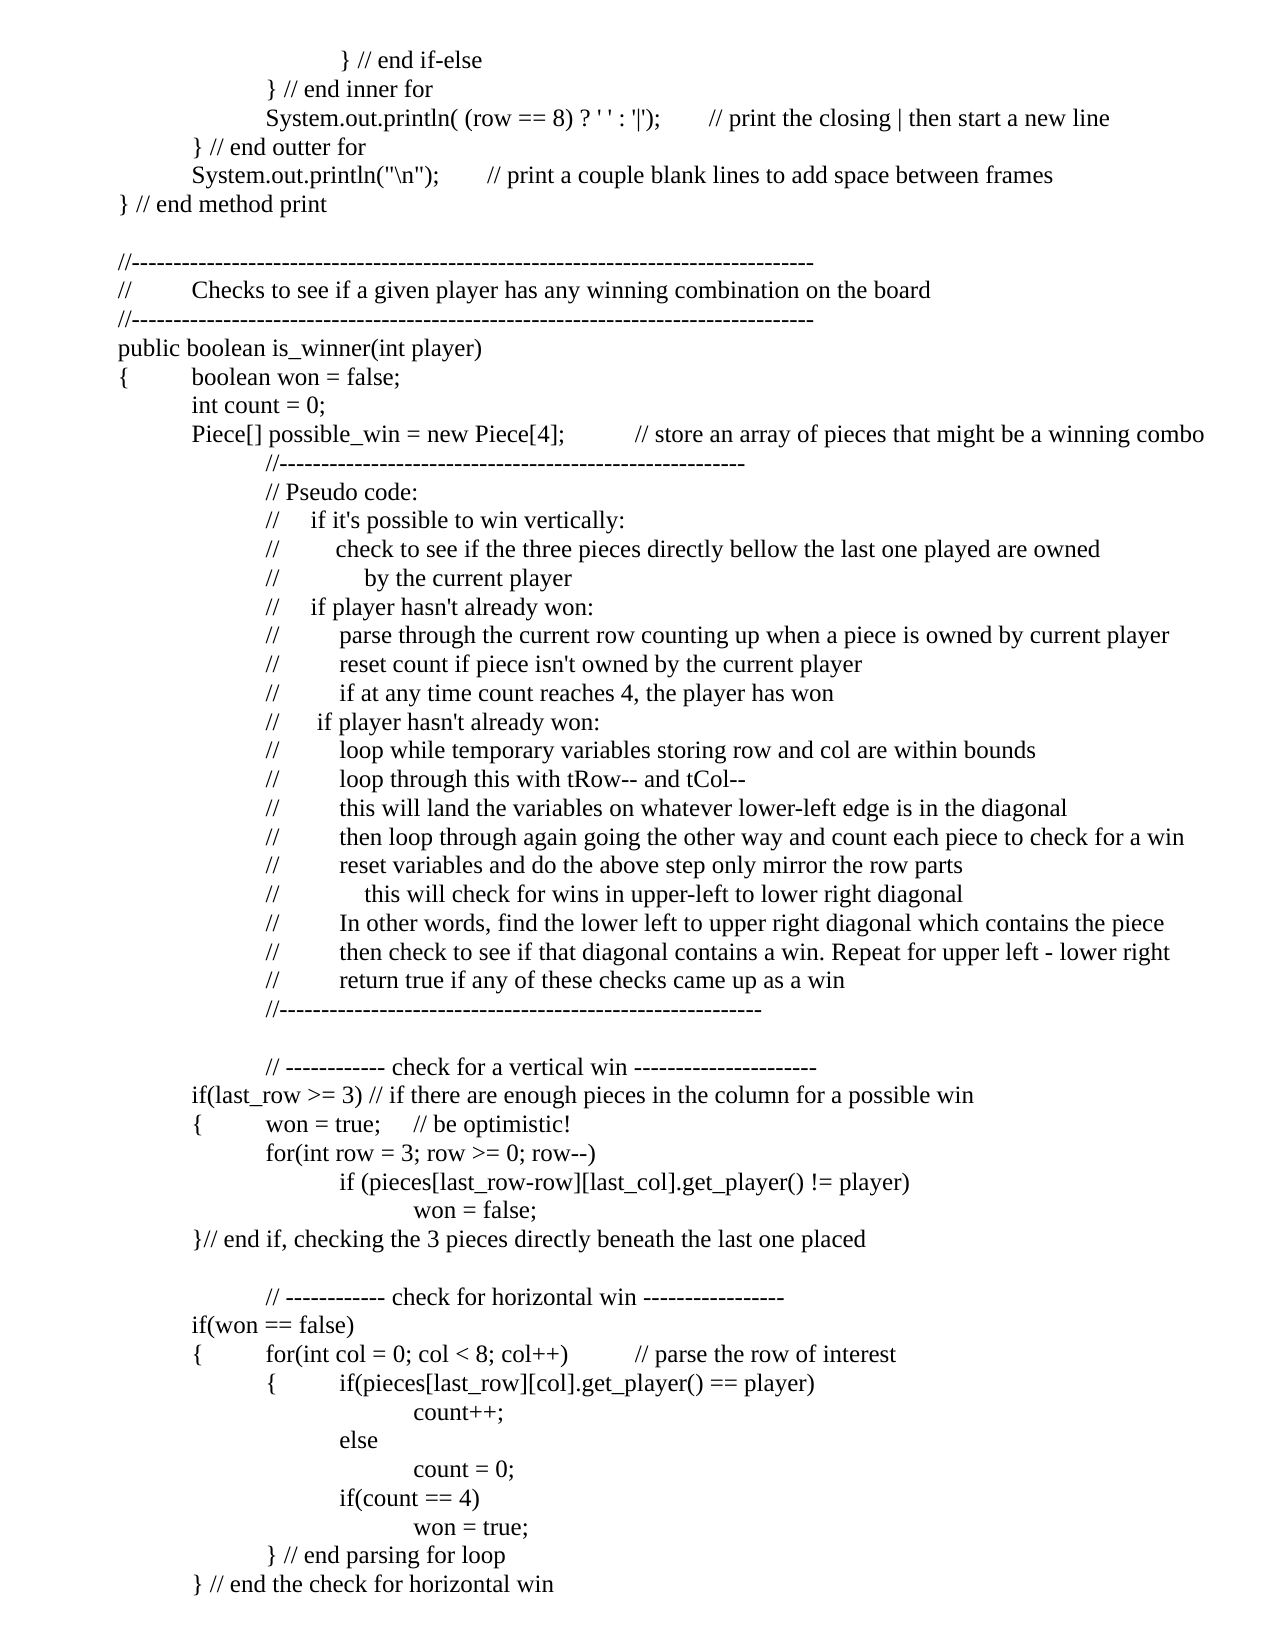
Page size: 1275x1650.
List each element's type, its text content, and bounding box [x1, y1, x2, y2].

text count++; [44, 1397, 1241, 1425]
text } // end outter for [44, 132, 1241, 160]
text // if at any time count reaches 4, the player has won [44, 678, 1241, 707]
text // if player hasn't already won: [44, 707, 1241, 735]
text { won = true; // be optimistic! [44, 1109, 1241, 1138]
text // In other words, find the lower left to upper right diagonal which contains the piece [44, 908, 1241, 937]
text Piece[] possible_win = new Piece[4]; // store an array of pieces that might be a winning combo [44, 419, 1241, 448]
text } // end inner for [44, 74, 1241, 103]
text } // end if-else [44, 45, 1241, 74]
text } // end the check for horizontal win [44, 1569, 1241, 1598]
text // ------------ check for a vertical win ---------------------- [44, 1052, 1241, 1080]
text // reset count if piece isn't owned by the current player [44, 649, 1241, 678]
text if(count == 4) [44, 1483, 1241, 1512]
text if(won == false) [44, 1310, 1241, 1339]
text { if(pieces[last_row][col].get_player() == player) [44, 1368, 1241, 1397]
text int count = 0; [44, 390, 1241, 419]
text { for(int col = 0; col < 8; col++) // parse the row of interest [44, 1339, 1241, 1368]
text System.out.println("\n"); // print a couple blank lines to add space between frames [44, 160, 1241, 189]
text // loop while temporary variables storing row and col are within bounds [44, 735, 1241, 764]
text won = true; [44, 1512, 1241, 1540]
text // reset variables and do the above step only mirror the row parts [44, 850, 1241, 879]
text System.out.println( (row == 8) ? ' ' : '|'); // print the closing | then start a new line [44, 103, 1241, 132]
text count = 0; [44, 1454, 1241, 1483]
text } // end method print [44, 189, 1241, 218]
text if (pieces[last_row-row][last_col].get_player() != player) [44, 1167, 1241, 1195]
text else [44, 1425, 1241, 1454]
text { boolean won = false; [44, 362, 1241, 390]
text // loop through this with tRow-- and tCol-- [44, 764, 1241, 793]
text // this will check for wins in upper-left to lower right diagonal [44, 879, 1241, 908]
text // check to see if the three pieces directly bellow the last one played are owned [44, 534, 1241, 563]
text //---------------------------------------------------------------------------------- [44, 247, 1241, 275]
text } // end parsing for loop [44, 1540, 1241, 1569]
text // then check to see if that diagonal contains a win. Repeat for upper left - lower right [44, 937, 1241, 965]
text // parse through the current row counting up when a piece is owned by current player [44, 620, 1241, 649]
text // Pseudo code: [44, 477, 1241, 505]
text if(last_row >= 3) // if there are enough pieces in the column for a possible win [44, 1080, 1241, 1109]
text // Checks to see if a given player has any winning combination on the board [44, 275, 1241, 304]
text // return true if any of these checks came up as a win [44, 965, 1241, 994]
text }// end if, checking the 3 pieces directly beneath the last one placed [44, 1224, 1241, 1253]
text //---------------------------------------------------------- [44, 994, 1241, 1023]
text //-------------------------------------------------------- [44, 448, 1241, 477]
text for(int row = 3; row >= 0; row--) [44, 1138, 1241, 1167]
text //---------------------------------------------------------------------------------- [44, 304, 1241, 333]
text // if player hasn't already won: [44, 592, 1241, 620]
text // ------------ check for horizontal win ----------------- [44, 1282, 1241, 1310]
text // then loop through again going the other way and count each piece to check for a win [44, 822, 1241, 850]
text // this will land the variables on whatever lower-left edge is in the diagonal [44, 793, 1241, 822]
text public boolean is_winner(int player) [44, 333, 1241, 362]
text // by the current player [44, 563, 1241, 592]
text // if it's possible to win vertically: [44, 505, 1241, 534]
text won = false; [44, 1195, 1241, 1224]
